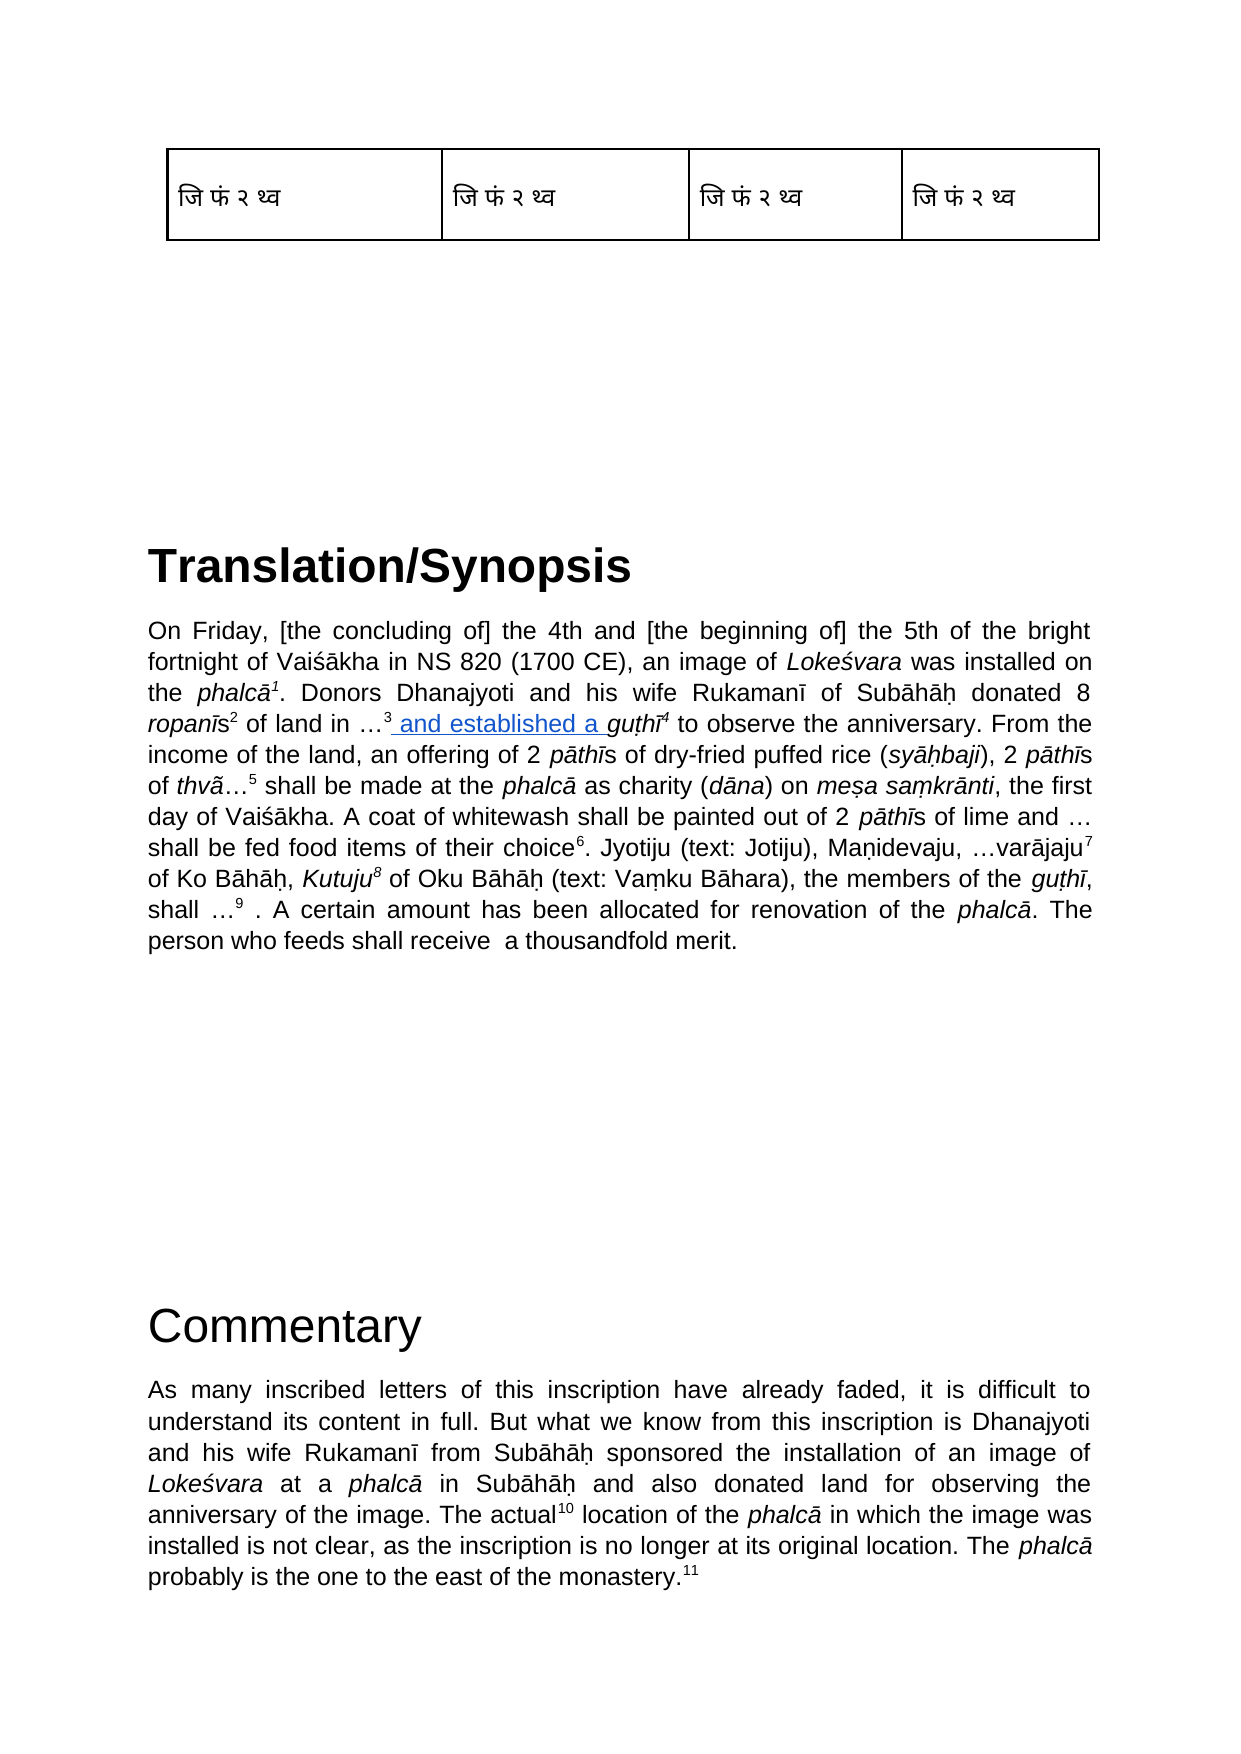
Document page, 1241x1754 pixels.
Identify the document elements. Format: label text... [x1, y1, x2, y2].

text As many inscribed letters of this inscription have already faded, it is difficult to understand its content in full. But what we know from this inscription is Dhanajyoti and his wife Rukamanī from Subāhāḥ sponsored the installation of an image of Lokeśvara at a phalcā in Subāhāḥ and also donated land for observing the anniversary of the image. The actual10 location of the phalcā in which the image was installed is not clear, as the inscription is no longer at its original location. The phalcā probably is the one to the east of the monastery.11 [148, 1376, 1093, 1591]
subtitle Translation/Synopsis [148, 538, 1093, 593]
table_cell जि फं २ थ्व [443, 150, 688, 239]
table_cell जि फं २ थ्व [169, 150, 441, 239]
text On Friday, [the concluding of] the 4th and [the beginning of] the 5th of the bright fortnight of Vaiśākha in NS 820 (1700 CE), an image of Lokeśvara was installed on the phalcā1. Donors Dhanajyoti and his wife Rukamanī of Subāhāḥ donated 8 ropanīs2 of land in …3 and established a guṭhī4 to observe the anniversary. From the income of the land, an offering of 2 pāthīs of dry-fried puffed rice (syāḥbaji), 2 pāthīs of thvã…5 shall be made at the phalcā as charity (dāna) on meṣa saṃkrānti, the first day of Vaiśākha. A coat of whitewash shall be painted out of 2 pāthīs of lime and … shall be fed food items of their choice6. Jyotiju (text: Jotiju), Maṇidevaju, …varājaju7 of Ko Bāhāḥ, Kutuju8 of Oku Bāhāḥ (text: Vaṃku Bāhara), the members of the guṭhī, shall …9 . A certain amount has been allocated for renovation of the phalcā. The person who feeds shall receive a thousandfold merit. [148, 616, 1093, 955]
subtitle Commentary [148, 1297, 1093, 1353]
table_cell जि फं २ थ्व [903, 150, 1098, 239]
table_cell जि फं २ थ्व [690, 150, 901, 239]
